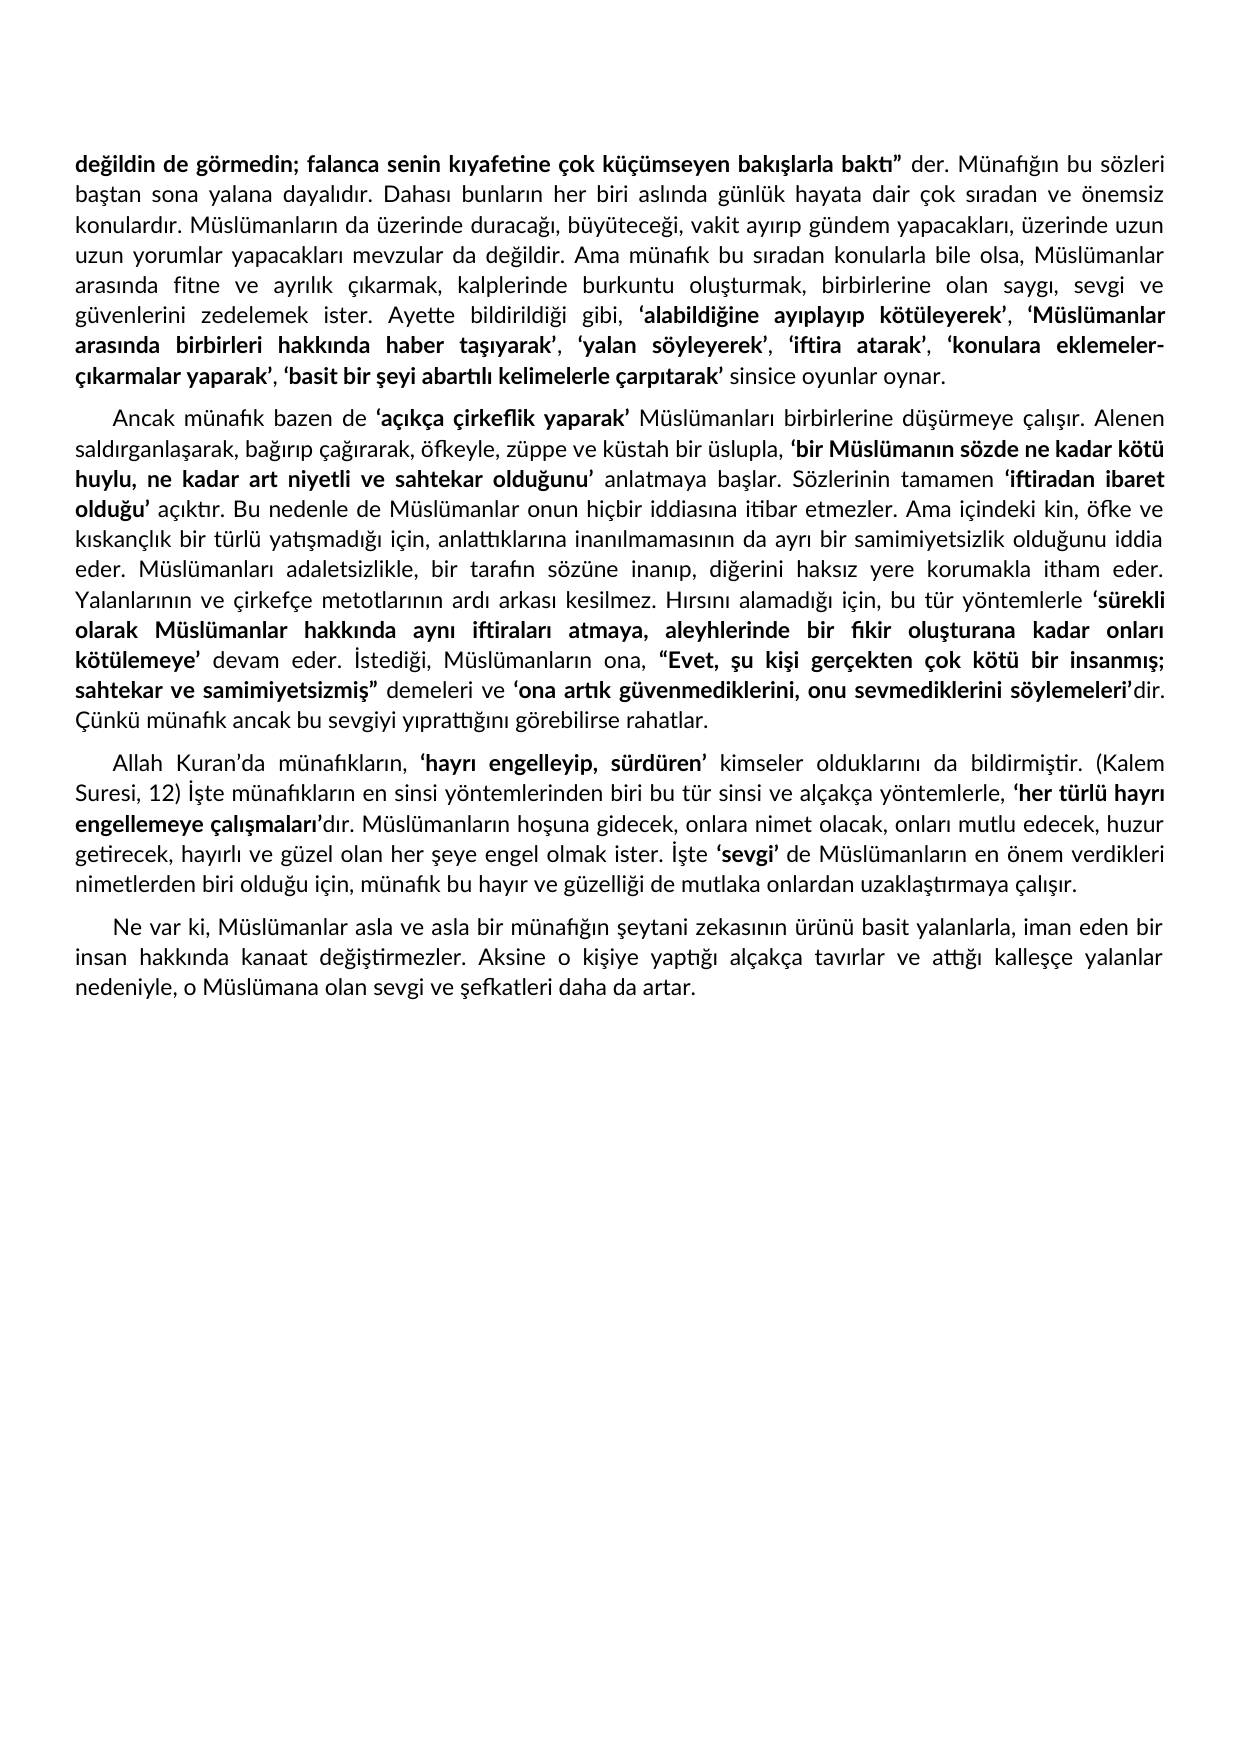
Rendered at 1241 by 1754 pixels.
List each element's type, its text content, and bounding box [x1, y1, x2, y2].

text Ne var ki, Müslümanlar asla ve asla bir münafığın şeytani zekasının ürünü basit yalanlarla, iman eden bir insan hakkında kanaat değiştirmezler. Aksine o kişiye yaptığı alçakça tavırlar ve attığı kalleşçe yalanlar nedeniyle, o Müslümana olan sevgi ve şefkatleri daha da artar. [75, 912, 1165, 1000]
text Allah Kuran’da münafıkların, ‘hayrı engelleyip, sürdüren’ kimseler olduklarını da bildirmiştir. (Kalem Suresi, 12) İşte münafıkların en sinsi yöntemlerinden biri bu tür sinsi ve alçakça yöntemlerle, ‘her türlü hayrı engellemeye çalışmaları’dır. Müslümanların hoşuna gidecek, onlara nimet olacak, onları mutlu edecek, huzur getirecek, hayırlı ve güzel olan her şeye engel olmak ister. İşte ‘sevgi’ de Müslümanların en önem verdikleri nimetlerden biri olduğu için, münafık bu hayır ve güzelliği de mutlaka onlardan uzaklaştırmaya çalışır. [75, 749, 1165, 897]
text Ancak münafık bazen de ‘açıkça çirkeflik yaparak’ Müslümanları birbirlerine düşürmeye çalışır. Alenen saldırganlaşarak, bağırıp çağırarak, öfkeyle, züppe ve küstah bir üslupla, ‘bir Müslümanın sözde ne kadar kötü huylu, ne kadar art niyetli ve sahtekar olduğunu’ anlatmaya başlar. Sözlerinin tamamen ‘iftiradan ibaret olduğu’ açıktır. Bu nedenle de Müslümanlar onun hiçbir iddiasına itibar etmezler. Ama içindeki kin, öfke ve kıskançlık bir türlü yatışmadığı için, anlattıklarına inanılmamasının da ayrı bir samimiyetsizlik olduğunu iddia eder. Müslümanları adaletsizlikle, bir tarafın sözüne inanıp, diğerini haksız yere korumakla itham eder. Yalanlarının ve çirkefçe metotlarının ardı arkası kesilmez. Hırsını alamadığı için, bu tür yöntemlerle ‘sürekli olarak Müslümanlar hakkında aynı iftiraları atmaya, aleyhlerinde bir fikir oluşturana kadar onları kötülemeye’ devam eder. İstediği, Müslümanların ona, “Evet, şu kişi gerçekten çok kötü bir insanmış; sahtekar ve samimiyetsizmiş” demeleri ve ‘ona artık güvenmediklerini, onu sevmediklerini söylemeleri’dir. Çünkü münafık ancak bu sevgiyi yıprattığını görebilirse rahatlar. [75, 404, 1165, 734]
text değildin de görmedin; falanca senin kıyafetine çok küçümseyen bakışlarla baktı” der. Münafığın bu sözleri baştan sona yalana dayalıdır. Dahası bunların her biri aslında günlük hayata dair çok sıradan ve önemsiz konulardır. Müslümanların da üzerinde duracağı, büyüteceği, vakit ayırıp gündem yapacakları, üzerinde uzun uzun yorumlar yapacakları mevzular da değildir. Ama münafık bu sıradan konularla bile olsa, Müslümanlar arasında fitne ve ayrılık çıkarmak, kalplerinde burkuntu oluşturmak, birbirlerine olan saygı, sevgi ve güvenlerini zedelemek ister. Ayette bildirildiği gibi, ‘alabildiğine ayıplayıp kötüleyerek’, ‘Müslümanlar arasında birbirleri hakkında haber taşıyarak’, ‘yalan söyleyerek’, ‘iftira atarak’, ‘konulara eklemeler-çıkarmalar yaparak’, ‘basit bir şeyi abartılı kelimelerle çarpıtarak’ sinsice oyunlar oynar. [75, 150, 1165, 389]
